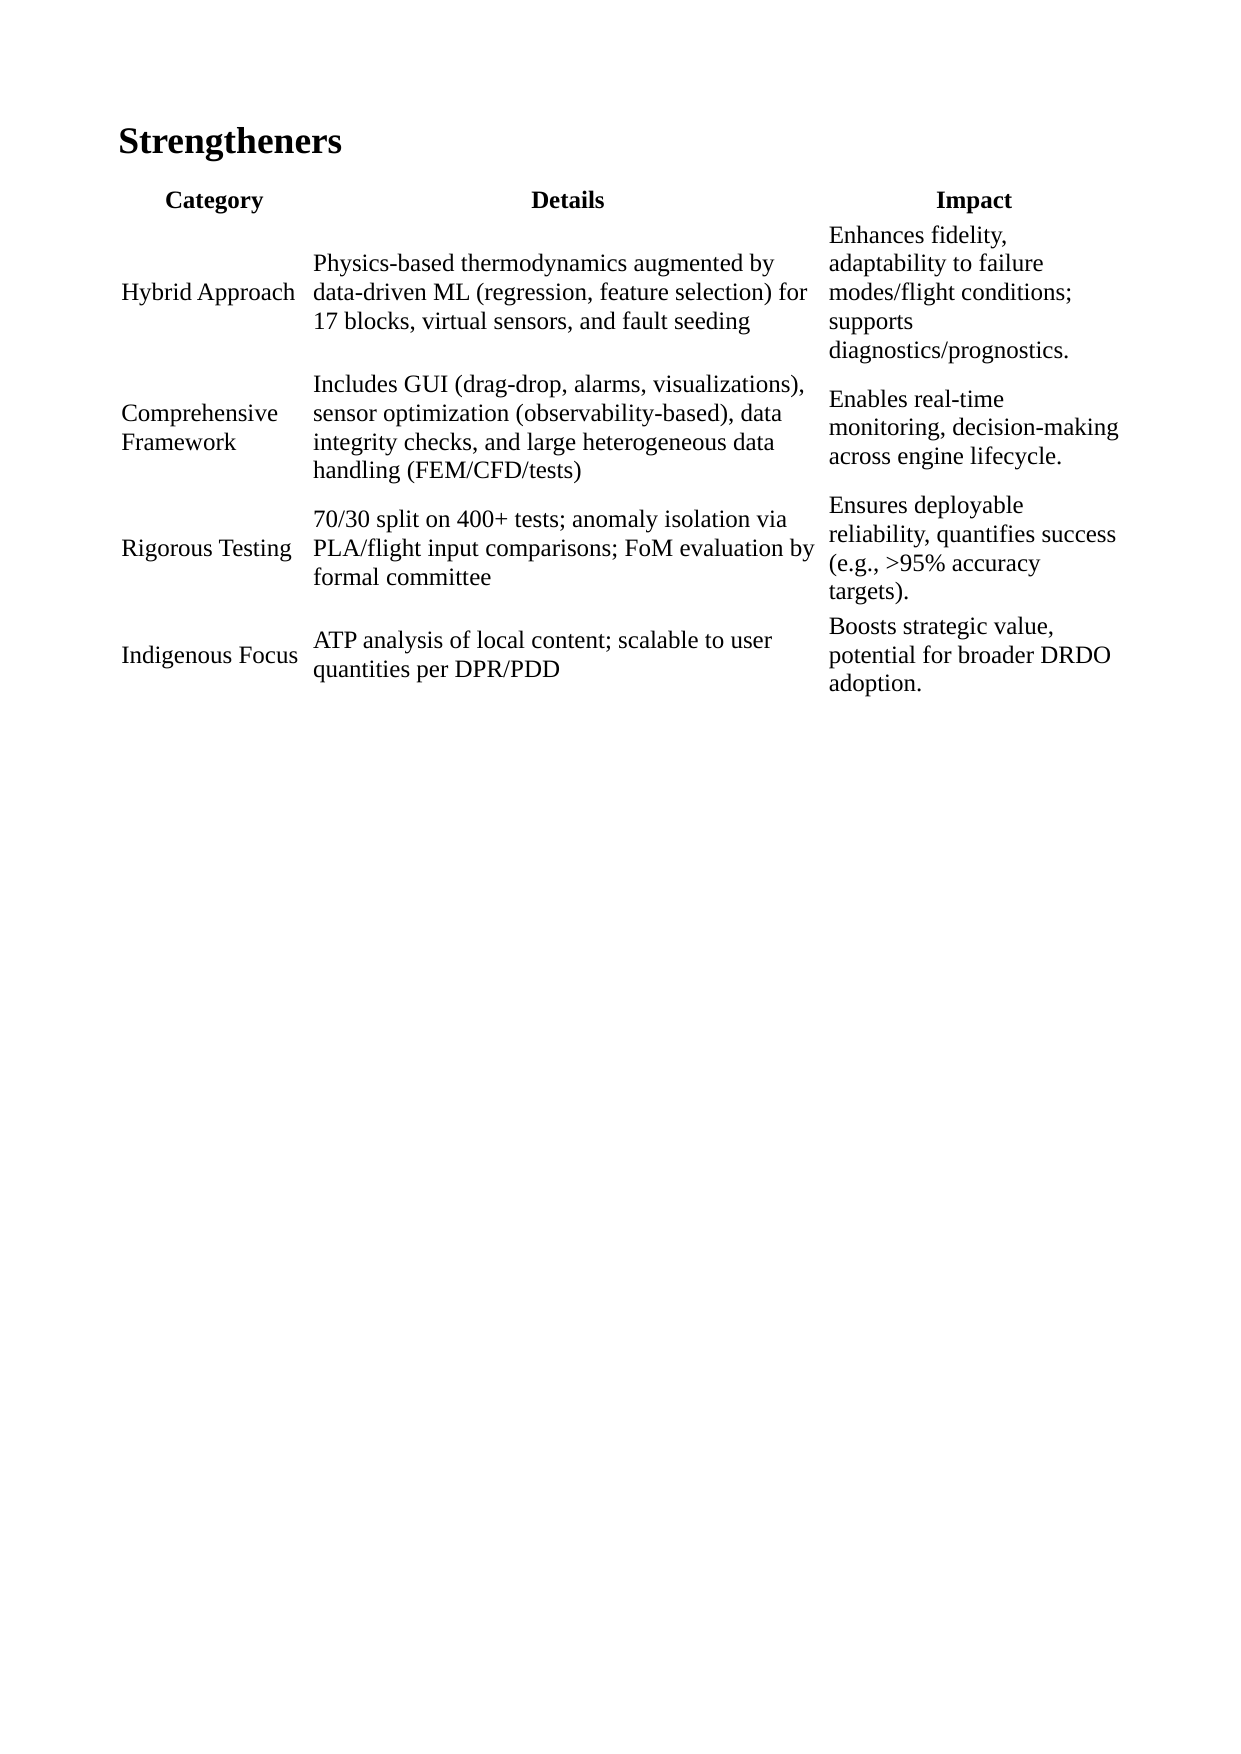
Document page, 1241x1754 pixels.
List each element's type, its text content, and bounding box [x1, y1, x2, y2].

table_header Details [310, 182, 826, 217]
table_cell ATP analysis of local content; scalable to user quantities per DPR/PDD [310, 608, 826, 700]
table_cell Ensures deployable reliability, quantifies success (e.g., >95% accuracy targets). [826, 487, 1122, 608]
table_cell Physics-based thermodynamics augmented by data-driven ML (regression, feature selection) for 17 blocks, virtual sensors, and fault seeding [310, 217, 826, 366]
table_header Category [118, 182, 310, 217]
table_cell Includes GUI (drag-drop, alarms, visualizations), sensor optimization (observability-based), data integrity checks, and large heterogeneous data handling (FEM/CFD/tests) [310, 366, 826, 487]
table_cell Indigenous Focus [118, 608, 310, 700]
table_cell Enables real-time monitoring, decision-making across engine lifecycle. [826, 366, 1122, 487]
table_cell 70/30 split on 400+ tests; anomaly isolation via PLA/flight input comparisons; FoM evaluation by formal committee [310, 487, 826, 608]
table_cell Hybrid Approach [118, 217, 310, 366]
table_cell Boosts strategic value, potential for broader DRDO adoption. [826, 608, 1122, 700]
table_cell Comprehensive Framework [118, 366, 310, 487]
table_cell Enhances fidelity, adaptability to failure modes/flight conditions; supports diagnostics/prognostics. [826, 217, 1122, 366]
table_header Impact [826, 182, 1122, 217]
table_cell Rigorous Testing [118, 487, 310, 608]
subtitle Strengtheners [118, 118, 1122, 161]
